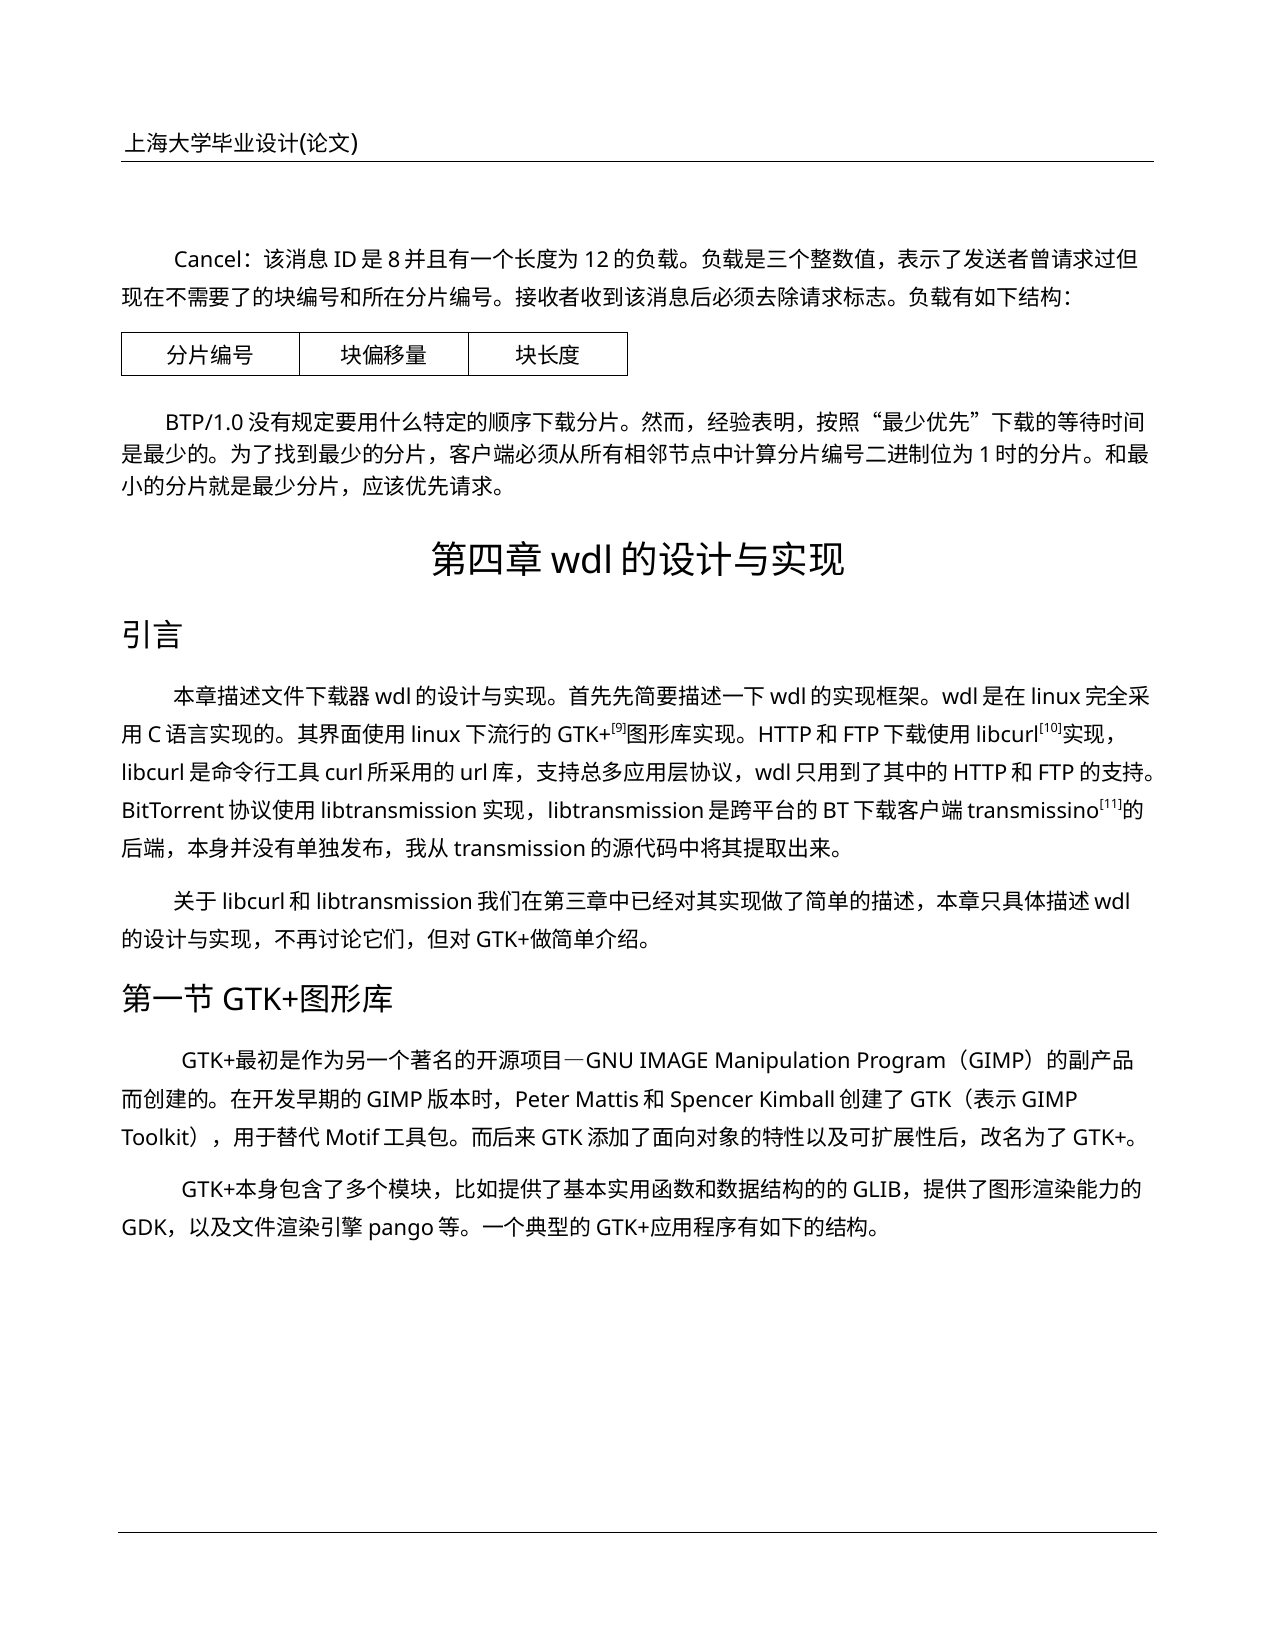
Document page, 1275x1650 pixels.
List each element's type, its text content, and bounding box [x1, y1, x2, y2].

text 本章描述文件下载器wdl的设计与实现。首先先简要描述一下wdl的实现框架。wdl是在linux完全采用C语言实现的。其界面使用linux下流行的GTK+[9]图形库实现。HTTP和FTP下载使用libcurl[10]实现，libcurl是命令行工具curl所采用的url库，支持总多应用层协议，wdl只用到了其中的HTTP和FTP的支持。BitTorrent协议使用libtransmission实现，libtransmission是跨平台的BT下载客户端transmissino[11]的后端，本身并没有单独发布，我从transmission的源代码中将其提取出来。 [121, 679, 1154, 863]
text GTK+最初是作为另一个著名的开源项目—GNU IMAGE Manipulation Program（GIMP）的副产品而创建的。在开发早期的GIMP版本时，Peter Mattis和Spencer Kimball创建了GTK（表示GIMP Toolkit），用于替代Motif工具包。而后来GTK添加了面向对象的特性以及可扩展性后，改名为了GTK+。 [121, 1043, 1154, 1151]
text 关于libcurl和libtransmission我们在第三章中已经对其实现做了简单的描述，本章只具体描述wdl的设计与实现，不再讨论它们，但对GTK+做简单介绍。 [121, 884, 1154, 953]
text BTP/1.0没有规定要用什么特定的顺序下载分片。然而，经验表明，按照“最少优先”下载的等待时间是最少的。为了找到最少的分片，客户端必须从所有相邻节点中计算分片编号二进制位为1时的分片。和最小的分片就是最少分片，应该优先请求。 [121, 405, 1154, 501]
table_header 分片编号 [122, 333, 299, 375]
text GTK+本身包含了多个模块，比如提供了基本实用函数和数据结构的的GLIB，提供了图形渲染能力的GDK，以及文件渲染引擎pango等。一个典型的GTK+应用程序有如下的结构。 [121, 1172, 1154, 1242]
text 第一节 GTK+图形库 [121, 974, 1154, 1020]
table_header 块长度 [469, 333, 627, 375]
text Cancel：该消息ID是8并且有一个长度为12的负载。负载是三个整数值，表示了发送者曾请求过但现在不需要了的块编号和所在分片编号。接收者收到该消息后必须去除请求标志。负载有如下结构： [121, 242, 1154, 311]
text 第四章 wdl的设计与实现 [121, 530, 1154, 585]
text 引言 [121, 610, 1154, 655]
table_header 块偏移量 [300, 333, 468, 375]
